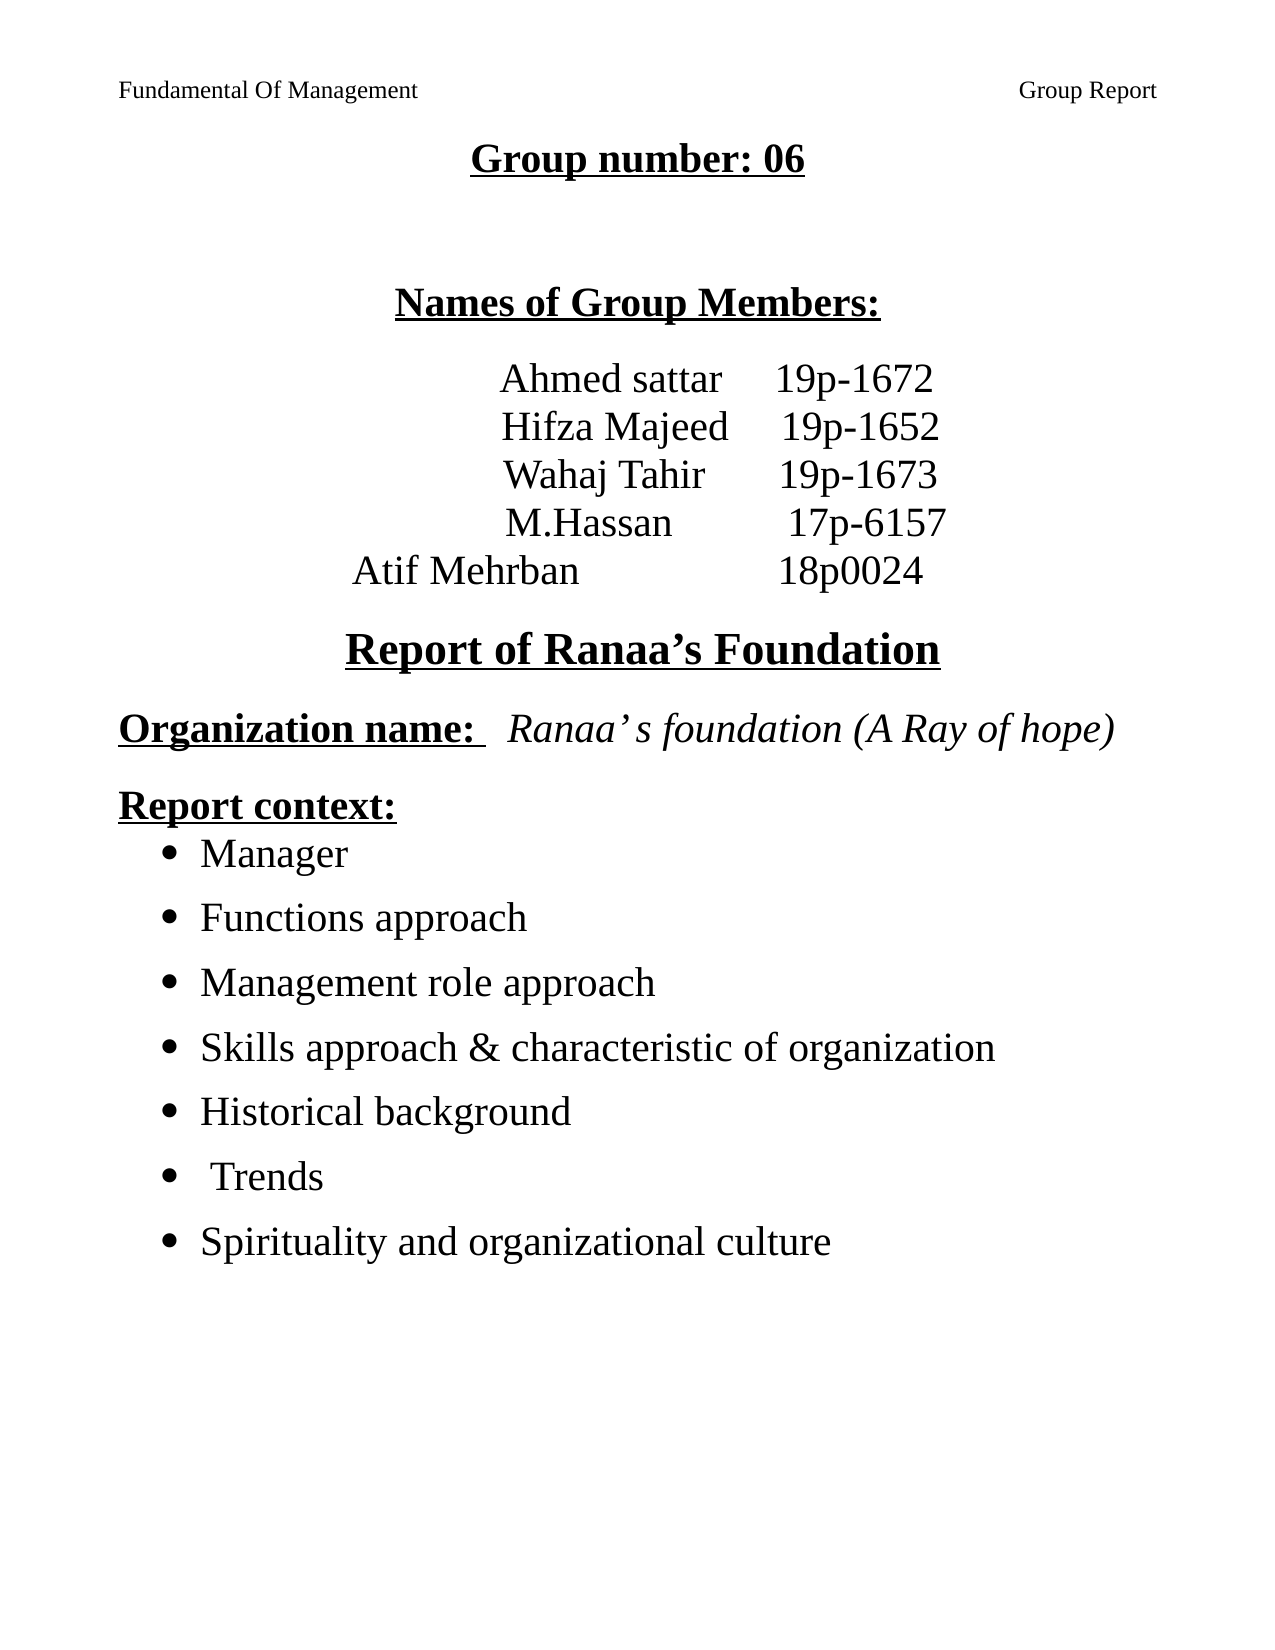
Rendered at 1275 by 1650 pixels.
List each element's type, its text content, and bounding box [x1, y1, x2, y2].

text Ahmed sattar 19p-1672 [118, 354, 1157, 402]
text Organization name: Ranaa’ s foundation (A Ray of hope) [118, 703, 1157, 751]
list Skills approach & characteristic of organization [162, 1022, 1157, 1070]
text Group number: 06 [118, 133, 1157, 181]
text Report context: [118, 780, 1157, 828]
list Functions approach [162, 893, 1157, 941]
list Trends [162, 1151, 1157, 1199]
list Historical background [162, 1087, 1157, 1135]
text Hifza Majeed 19p-1652 [118, 402, 1157, 449]
text Wahaj Tahir 19p-1673 [118, 449, 1157, 497]
text Names of Group Members: [118, 277, 1157, 325]
list Spirituality and organizational culture [162, 1216, 1157, 1264]
list Manager [162, 828, 1157, 876]
text Atif Mehrban 18p0024 [118, 545, 1157, 593]
text Report of Ranaa’s Foundation [118, 622, 1157, 675]
list Management role approach [162, 957, 1157, 1005]
text M.Hassan 17p-6157 [118, 497, 1157, 545]
